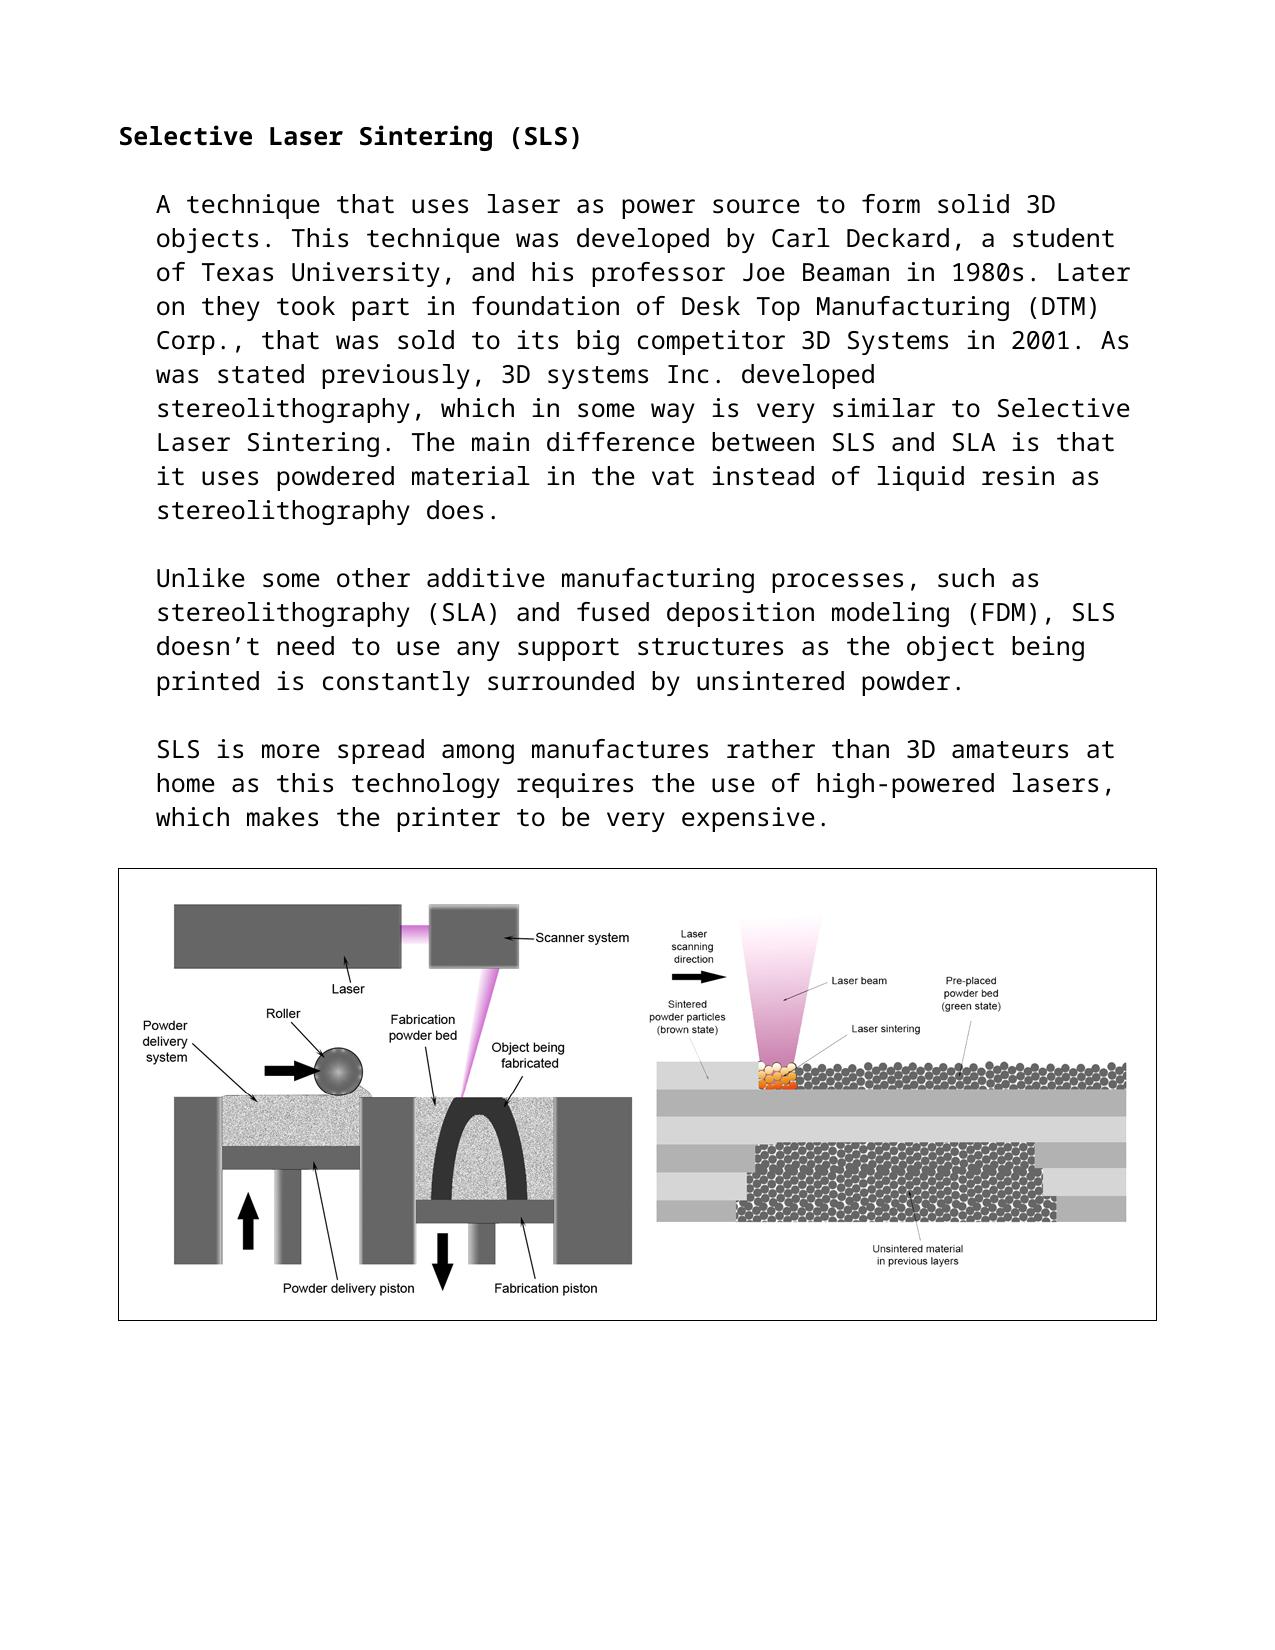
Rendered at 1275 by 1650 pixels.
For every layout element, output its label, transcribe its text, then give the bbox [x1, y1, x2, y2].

text A technique that uses laser as power source to form solid 3D objects. This technique was developed by Carl Deckard, a student of Texas University, and his professor Joe Beaman in 1980s. Later on they took part in foundation of Desk Top Manufacturing (DTM) Corp., that was sold to its big competitor 3D Systems in 2001. As was stated previously, 3D systems Inc. developed stereolithography, which in some way is very similar to Selective Laser Sintering. The main difference between SLS and SLA is that it uses powdered material in the vat instead of liquid resin as stereolithography does. [156, 186, 1157, 527]
text Unlike some other additive manufacturing processes, such as stereolithography (SLA) and fused deposition modeling (FDM), SLS doesn’t need to use any support structures as the object being printed is constantly surrounded by unsintered powder. [156, 561, 1157, 697]
text Selective Laser Sintering (SLS) [118, 118, 1157, 152]
text SLS is more spread among manufactures rather than 3D amateurs at home as this technology requires the use of high-powered lasers, which makes the printer to be very expensive. [156, 731, 1157, 833]
picture [121, 871, 1154, 1318]
